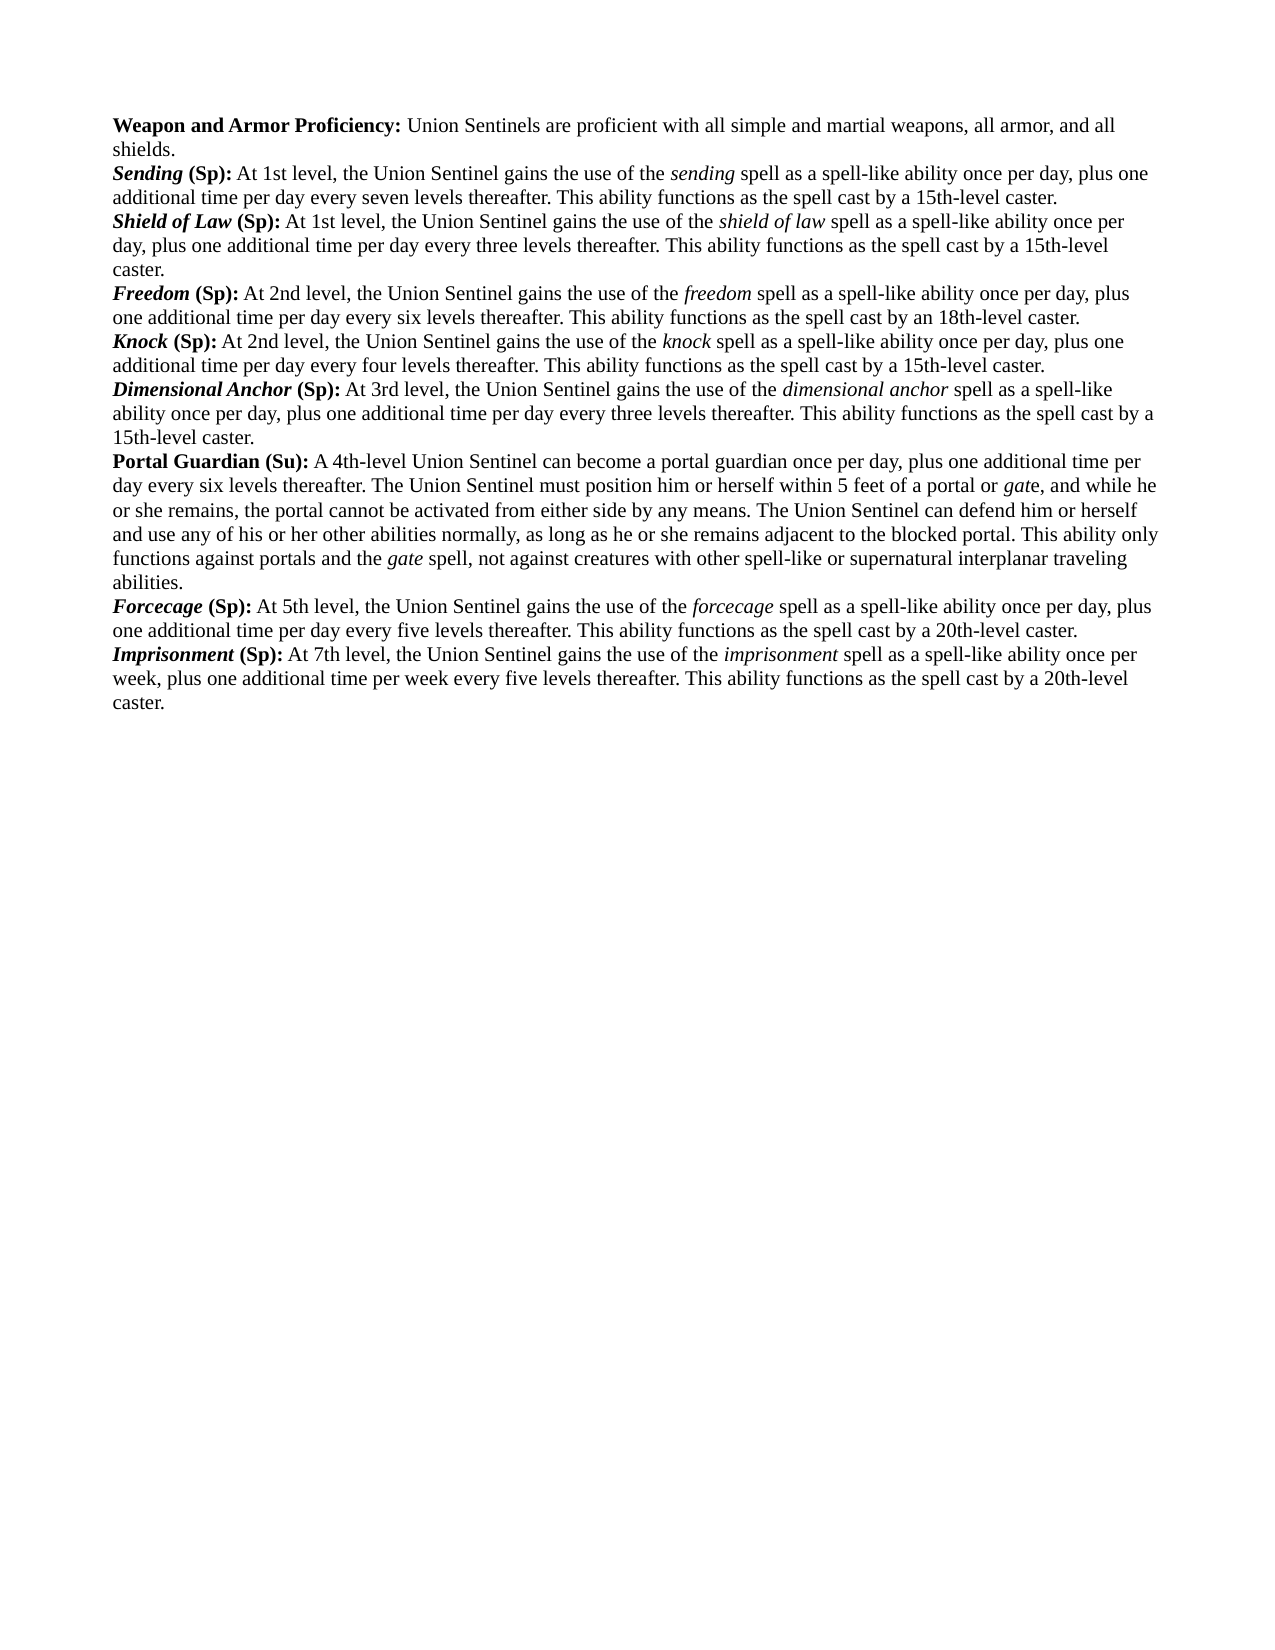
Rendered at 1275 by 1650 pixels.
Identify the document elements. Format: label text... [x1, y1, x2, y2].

text Knock (Sp): At 2nd level, the Union Sentinel gains the use of the knock spell as a spell-like ability once per day, plus one additional time per day every four levels thereafter. This ability functions as the spell cast by a 15th-level caster. [112, 329, 1162, 377]
text Forcecage (Sp): At 5th level, the Union Sentinel gains the use of the forcecage spell as a spell-like ability once per day, plus one additional time per day every five levels thereafter. This ability functions as the spell cast by a 20th-level caster. [112, 594, 1162, 642]
text Imprisonment (Sp): At 7th level, the Union Sentinel gains the use of the imprisonment spell as a spell-like ability once per week, plus one additional time per week every five levels thereafter. This ability functions as the spell cast by a 20th-level caster. [112, 642, 1162, 714]
text Freedom (Sp): At 2nd level, the Union Sentinel gains the use of the freedom spell as a spell-like ability once per day, plus one additional time per day every six levels thereafter. This ability functions as the spell cast by an 18th-level caster. [112, 281, 1162, 329]
text Sending (Sp): At 1st level, the Union Sentinel gains the use of the sending spell as a spell-like ability once per day, plus one additional time per day every seven levels thereafter. This ability functions as the spell cast by a 15th-level caster. [112, 161, 1162, 209]
text Shield of Law (Sp): At 1st level, the Union Sentinel gains the use of the shield of law spell as a spell-like ability once per day, plus one additional time per day every three levels thereafter. This ability functions as the spell cast by a 15th-level caster. [112, 209, 1162, 281]
text Dimensional Anchor (Sp): At 3rd level, the Union Sentinel gains the use of the dimensional anchor spell as a spell-like ability once per day, plus one additional time per day every three levels thereafter. This ability functions as the spell cast by a 15th-level caster. [112, 377, 1162, 449]
text Weapon and Armor Proficiency: Union Sentinels are proficient with all simple and martial weapons, all armor, and all shields. [112, 112, 1162, 161]
text Portal Guardian (Su): A 4th-level Union Sentinel can become a portal guardian once per day, plus one additional time per day every six levels thereafter. The Union Sentinel must position him or herself within 5 feet of a portal or gate, and while he or she remains, the portal cannot be activated from either side by any means. The Union Sentinel can defend him or herself and use any of his or her other abilities normally, as long as he or she remains adjacent to the blocked portal. This ability only functions against portals and the gate spell, not against creatures with other spell-like or supernatural interplanar traveling abilities. [112, 449, 1162, 594]
